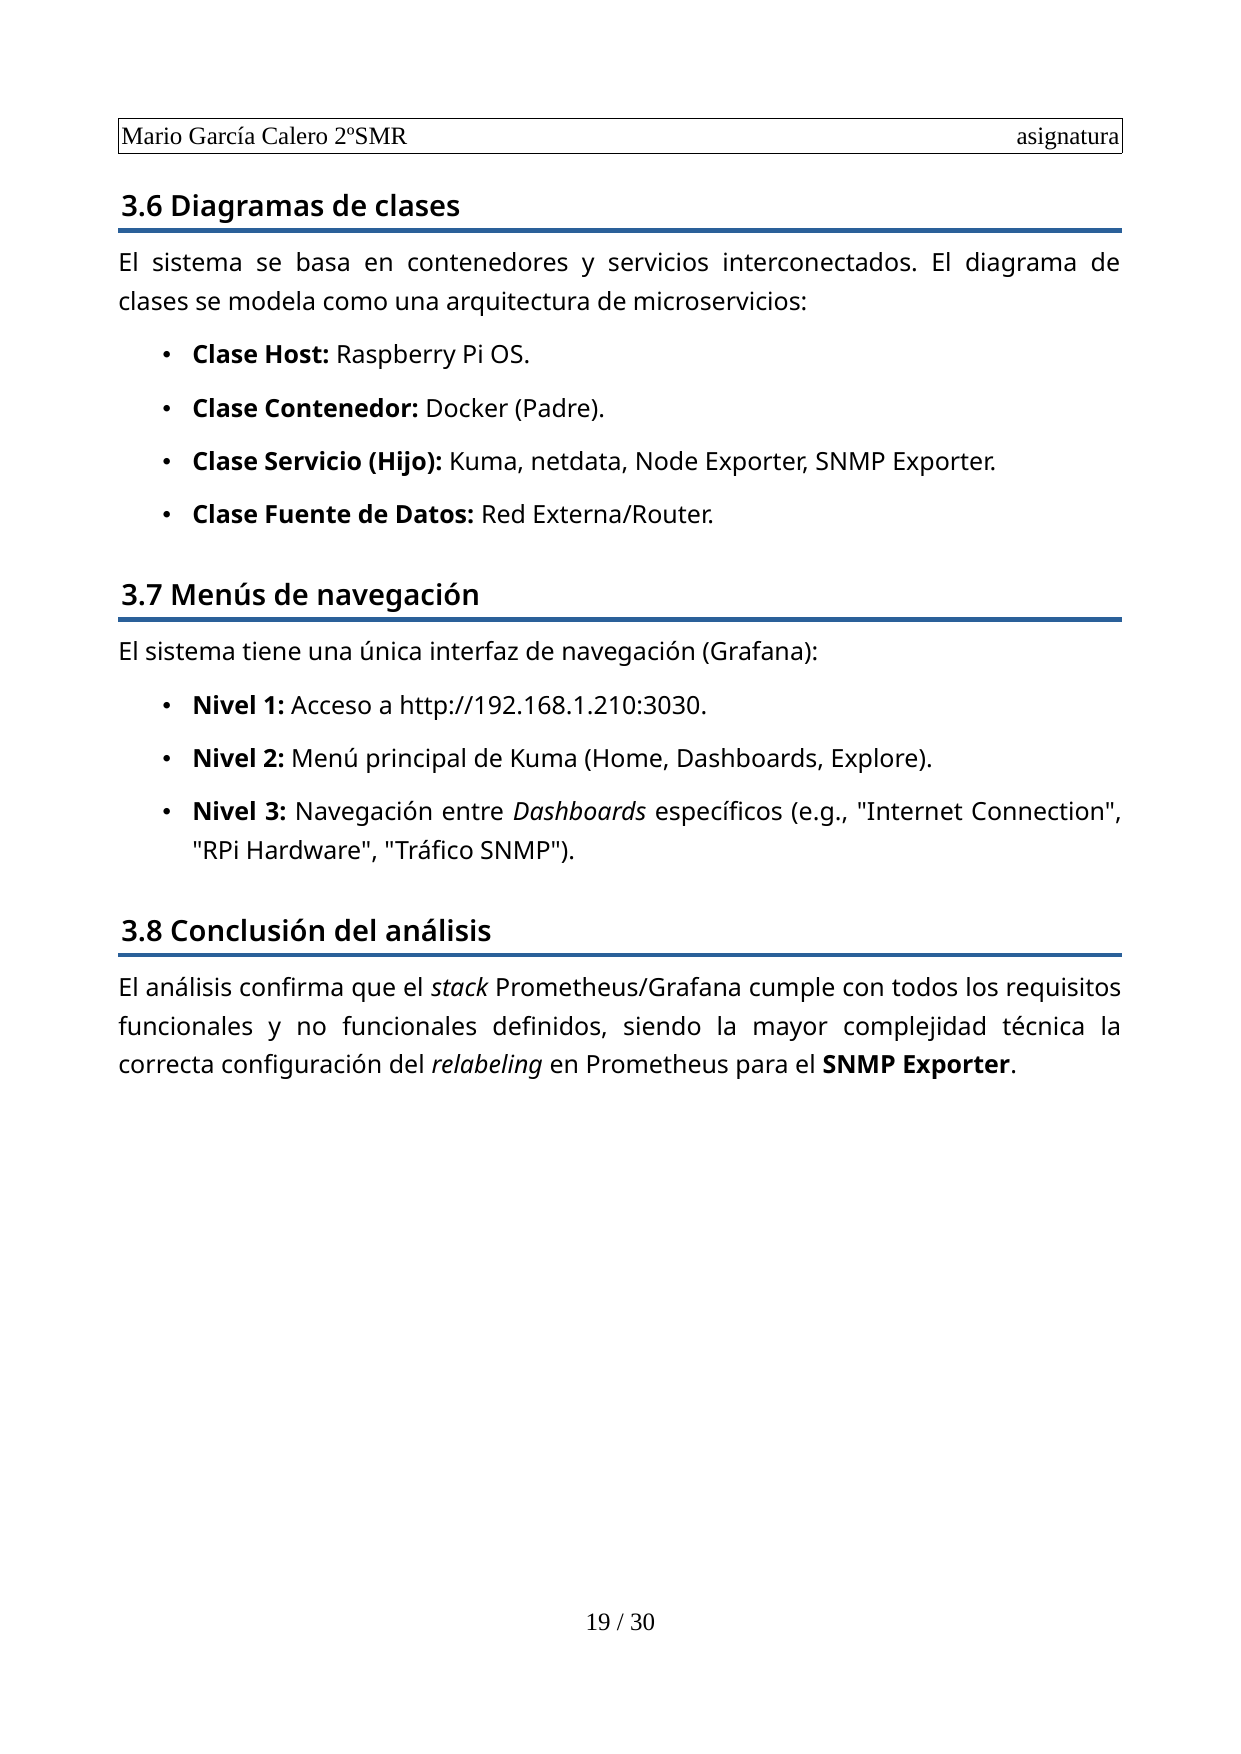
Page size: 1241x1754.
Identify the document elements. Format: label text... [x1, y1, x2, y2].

subtitle 3.7 Menús de navegación [118, 571, 1122, 617]
subtitle 3.6 Diagramas de clases [118, 182, 1122, 228]
list Clase Fuente de Datos: Red Externa/Router. [162, 497, 1122, 531]
list Nivel 2: Menú principal de Kuma (Home, Dashboards, Explore). [162, 741, 1122, 775]
list Nivel 3: Navegación entre Dashboards específicos (e.g., "Internet Connection", "RPi Hardware", "Tráfico SNMP"). [162, 794, 1122, 867]
text El análisis confirma que el stack Prometheus/Grafana cumple con todos los requisitos funcionales y no funcionales definidos, siendo la mayor complejidad técnica la correcta configuración del relabeling en Prometheus para el SNMP Exporter. [118, 970, 1122, 1081]
list Clase Servicio (Hijo): Kuma, netdata, Node Exporter, SNMP Exporter. [162, 444, 1122, 478]
list Clase Host: Raspberry Pi OS. [162, 337, 1122, 371]
text El sistema tiene una única interfaz de navegación (Grafana): [118, 634, 1122, 668]
text El sistema se basa en contenedores y servicios interconectados. El diagrama de clases se modela como una arquitectura de microservicios: [118, 245, 1122, 318]
list Nivel 1: Acceso a http://192.168.1.210:3030. [162, 687, 1122, 721]
list Clase Contenedor: Docker (Padre). [162, 391, 1122, 424]
subtitle 3.8 Conclusión del análisis [118, 907, 1122, 953]
